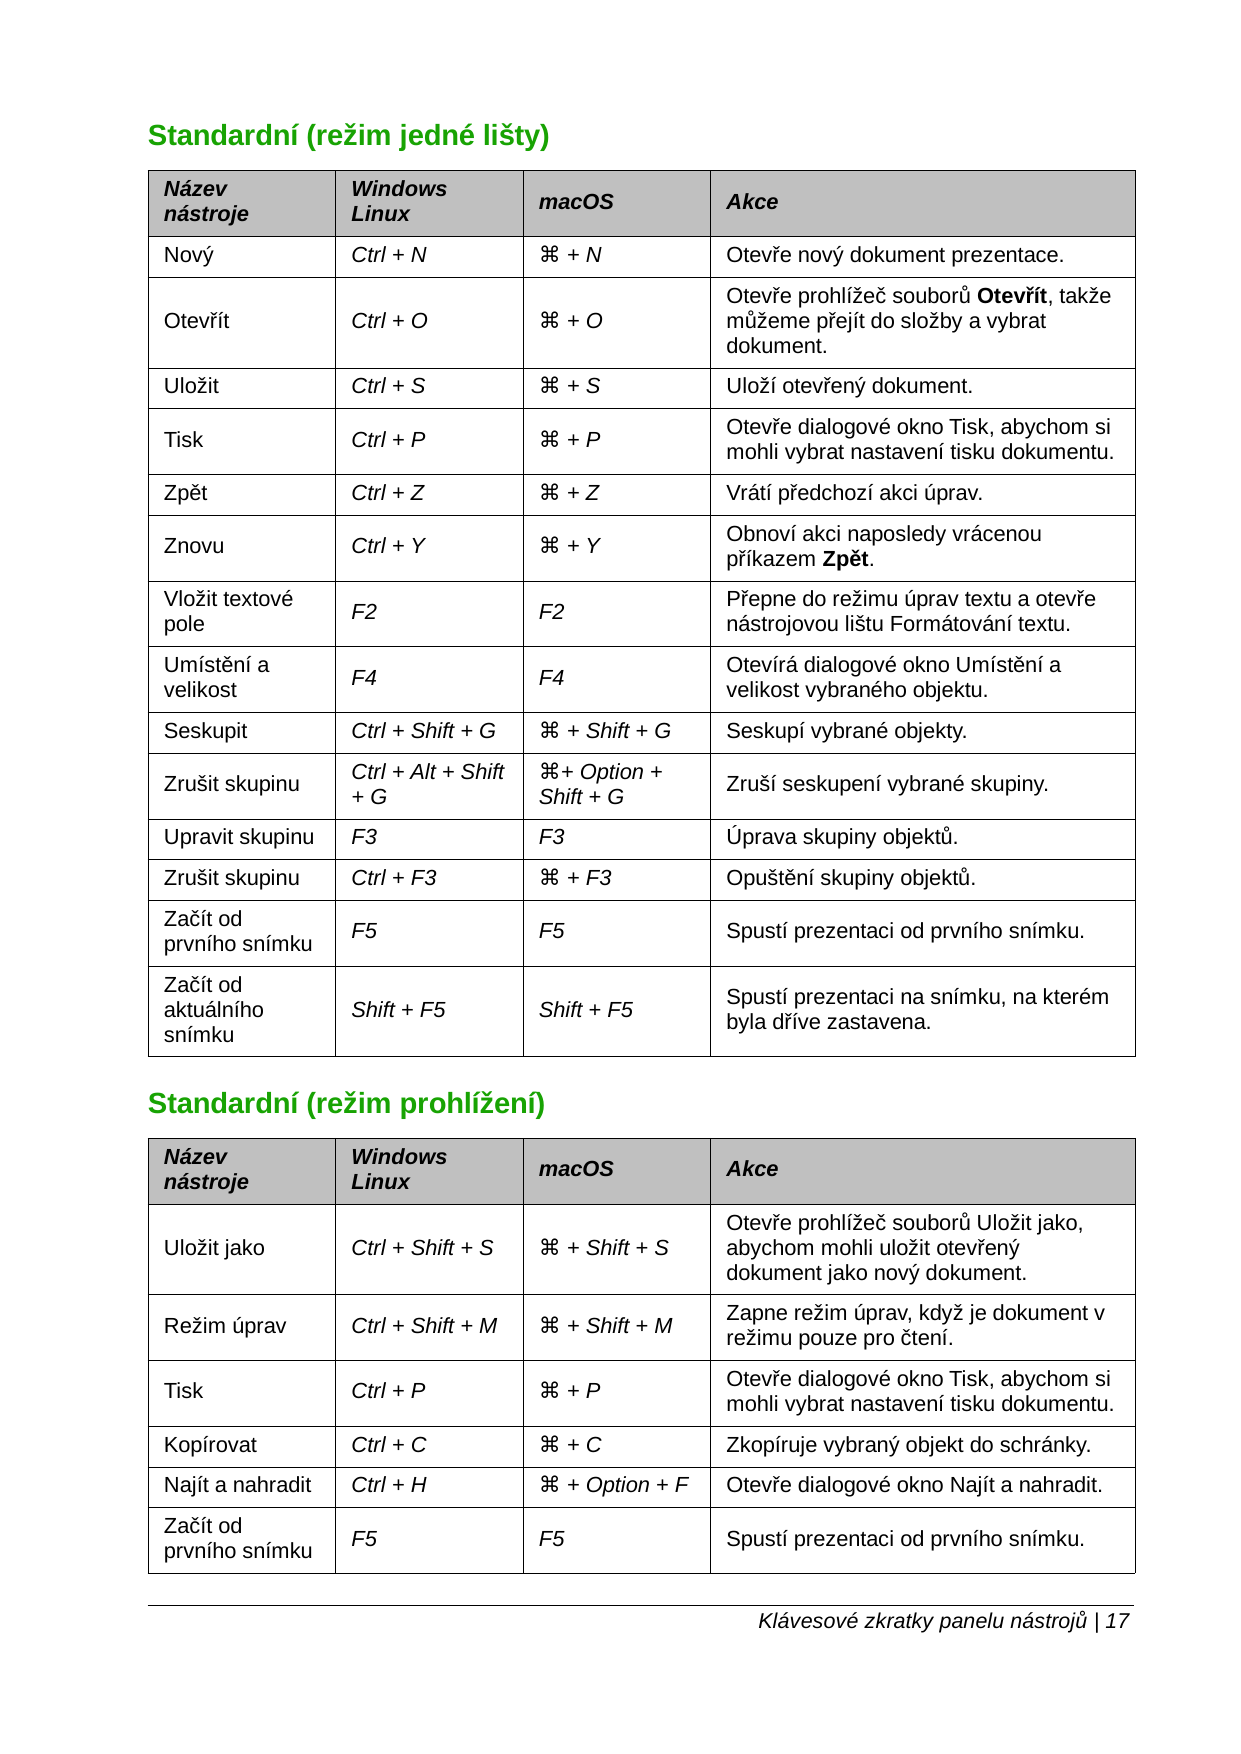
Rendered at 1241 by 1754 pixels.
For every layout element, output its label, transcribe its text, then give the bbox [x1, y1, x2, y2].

table_cell Začít od aktuálního snímku [149, 967, 335, 1056]
table_cell Vrátí předchozí akci úprav. [711, 475, 1135, 515]
table_cell Ctrl + P [336, 1361, 523, 1426]
table_cell Kopírovat [149, 1427, 335, 1467]
table_cell Zrušit skupinu [149, 754, 335, 818]
table_cell Najít a nahradit [149, 1468, 335, 1507]
table_cell Ctrl + Shift + S [336, 1205, 523, 1294]
table_cell Ctrl + P [336, 409, 523, 474]
table_cell Úprava skupiny objektů. [711, 820, 1135, 859]
table_cell Zrušit skupinu [149, 860, 335, 900]
table_cell Spustí prezentaci na snímku, na kterém byla dříve zastavena. [711, 967, 1135, 1056]
table_cell F5 [524, 1508, 710, 1573]
table_cell F5 [524, 901, 710, 966]
table_cell ⌘ + C [524, 1427, 710, 1467]
table_cell Tisk [149, 409, 335, 474]
table_cell Uložit [149, 369, 335, 408]
table_cell F2 [524, 582, 710, 646]
table_cell F3 [336, 820, 523, 859]
table_cell Upravit skupinu [149, 820, 335, 859]
table_cell Otevře prohlížeč souborů Otevřít, takže můžeme přejít do složby a vybrat dokument. [711, 278, 1135, 368]
table_header Windows Linux [336, 1139, 523, 1204]
table_header macOS [524, 1139, 710, 1204]
table_cell Umístění a velikost [149, 647, 335, 712]
table_cell Ctrl + C [336, 1427, 523, 1467]
table_cell Spustí prezentaci od prvního snímku. [711, 1508, 1135, 1573]
table_cell Ctrl + Y [336, 516, 523, 581]
table_cell Opuštění skupiny objektů. [711, 860, 1135, 900]
table_cell Začít od prvního snímku [149, 1508, 335, 1573]
table_cell Otevře dialogové okno Najít a nahradit. [711, 1468, 1135, 1507]
table_cell F3 [524, 820, 710, 859]
subtitle Standardní (režim jedné lišty) [148, 118, 1134, 152]
table_cell Uložit jako [149, 1205, 335, 1294]
table_cell ⌘ + N [524, 237, 710, 277]
table_cell Přepne do režimu úprav textu a otevře nástrojovou lištu Formátování textu. [711, 582, 1135, 646]
table_cell Otevře prohlížeč souborů Uložit jako, abychom mohli uložit otevřený dokument jako nový dokument. [711, 1205, 1135, 1294]
table_cell Otevře dialogové okno Tisk, abychom si mohli vybrat nastavení tisku dokumentu. [711, 1361, 1135, 1426]
table_cell F2 [336, 582, 523, 646]
table_cell ⌘ + O [524, 278, 710, 368]
subtitle Standardní (režim prohlížení) [148, 1086, 1134, 1119]
table_header Windows Linux [336, 171, 523, 236]
table_cell Zruší seskupení vybrané skupiny. [711, 754, 1135, 818]
table_cell Spustí prezentaci od prvního snímku. [711, 901, 1135, 966]
table_header Název nástroje [149, 171, 335, 236]
table_cell Začít od prvního snímku [149, 901, 335, 966]
table_cell Otevřít [149, 278, 335, 368]
table_cell Seskupit [149, 713, 335, 753]
table_cell ⌘ + Option + F [524, 1468, 710, 1507]
table_header Název nástroje [149, 1139, 335, 1204]
table_cell Shift + F5 [524, 967, 710, 1056]
table_cell Ctrl + S [336, 369, 523, 408]
table_cell ⌘ + Y [524, 516, 710, 581]
table_cell Režim úprav [149, 1295, 335, 1360]
table_cell F5 [336, 1508, 523, 1573]
table_cell ⌘ + S [524, 369, 710, 408]
table_header Akce [711, 171, 1135, 236]
table_cell Ctrl + Shift + M [336, 1295, 523, 1360]
table_cell Ctrl + H [336, 1468, 523, 1507]
table_cell ⌘ + P [524, 409, 710, 474]
table_cell F4 [524, 647, 710, 712]
table_cell Zkopíruje vybraný objekt do schránky. [711, 1427, 1135, 1467]
table_header macOS [524, 171, 710, 236]
table_cell Obnoví akci naposledy vrácenou příkazem Zpět. [711, 516, 1135, 581]
table_cell ⌘ + F3 [524, 860, 710, 900]
table_cell Ctrl + O [336, 278, 523, 368]
table_cell Vložit textové pole [149, 582, 335, 646]
table_cell Ctrl + Shift + G [336, 713, 523, 753]
table_cell Otevírá dialogové okno Umístění a velikost vybraného objektu. [711, 647, 1135, 712]
table_cell Ctrl + N [336, 237, 523, 277]
table_cell ⌘+ Option + Shift + G [524, 754, 710, 818]
table_cell ⌘ + Shift + G [524, 713, 710, 753]
table_cell Otevře nový dokument prezentace. [711, 237, 1135, 277]
table_cell Uloží otevřený dokument. [711, 369, 1135, 408]
table_cell Znovu [149, 516, 335, 581]
table_cell Ctrl + F3 [336, 860, 523, 900]
table_cell Seskupí vybrané objekty. [711, 713, 1135, 753]
table_cell Nový [149, 237, 335, 277]
table_cell Otevře dialogové okno Tisk, abychom si mohli vybrat nastavení tisku dokumentu. [711, 409, 1135, 474]
table_cell ⌘ + Z [524, 475, 710, 515]
table_cell Zpět [149, 475, 335, 515]
table_cell Ctrl + Alt + Shift + G [336, 754, 523, 818]
table_cell ⌘ + P [524, 1361, 710, 1426]
table_cell Ctrl + Z [336, 475, 523, 515]
table_cell F4 [336, 647, 523, 712]
table_cell Zapne režim úprav, když je dokument v režimu pouze pro čtení. [711, 1295, 1135, 1360]
table_header Akce [711, 1139, 1135, 1204]
table_cell ⌘ + Shift + S [524, 1205, 710, 1294]
table_cell F5 [336, 901, 523, 966]
table_cell Shift + F5 [336, 967, 523, 1056]
table_cell Tisk [149, 1361, 335, 1426]
table_cell ⌘ + Shift + M [524, 1295, 710, 1360]
